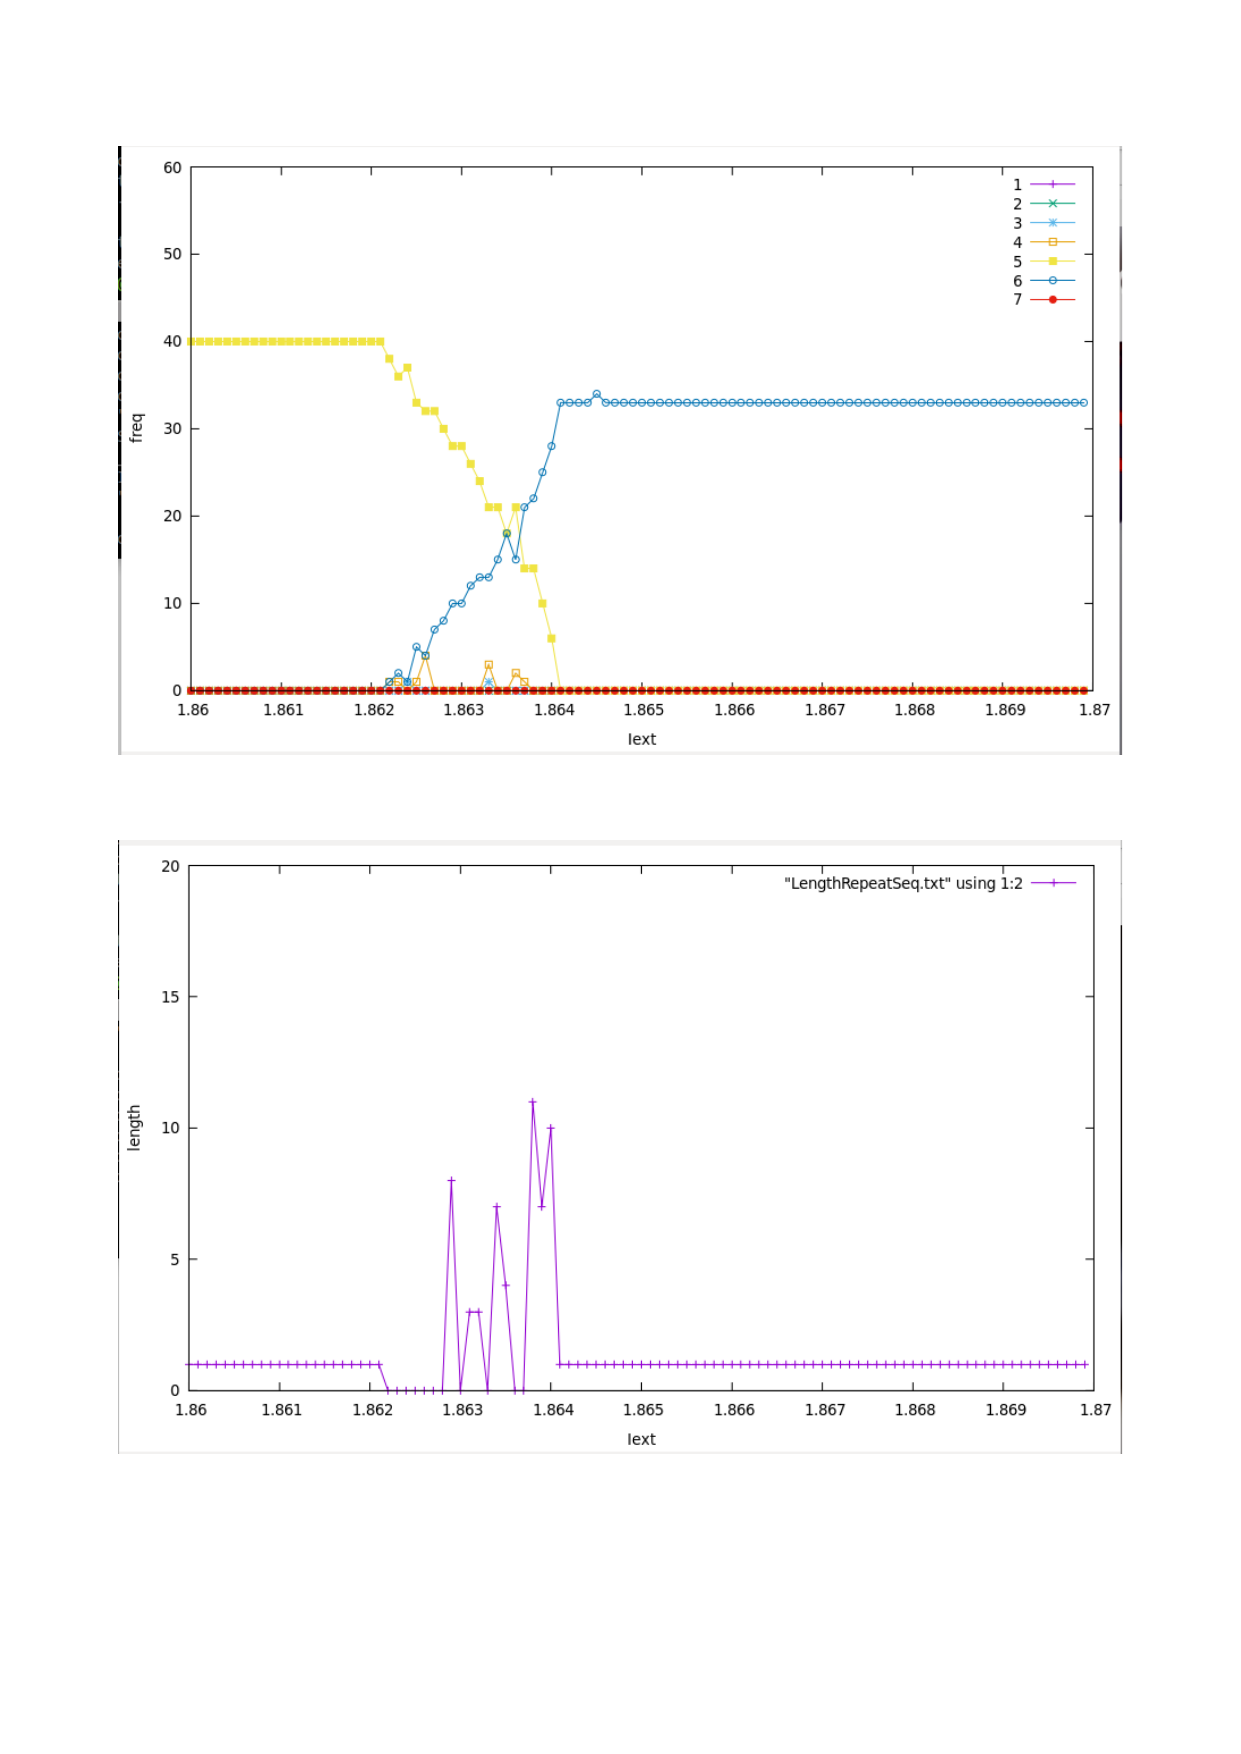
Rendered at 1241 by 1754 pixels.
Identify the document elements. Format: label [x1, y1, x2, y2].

picture [118, 146, 1123, 755]
picture [118, 840, 1123, 1454]
